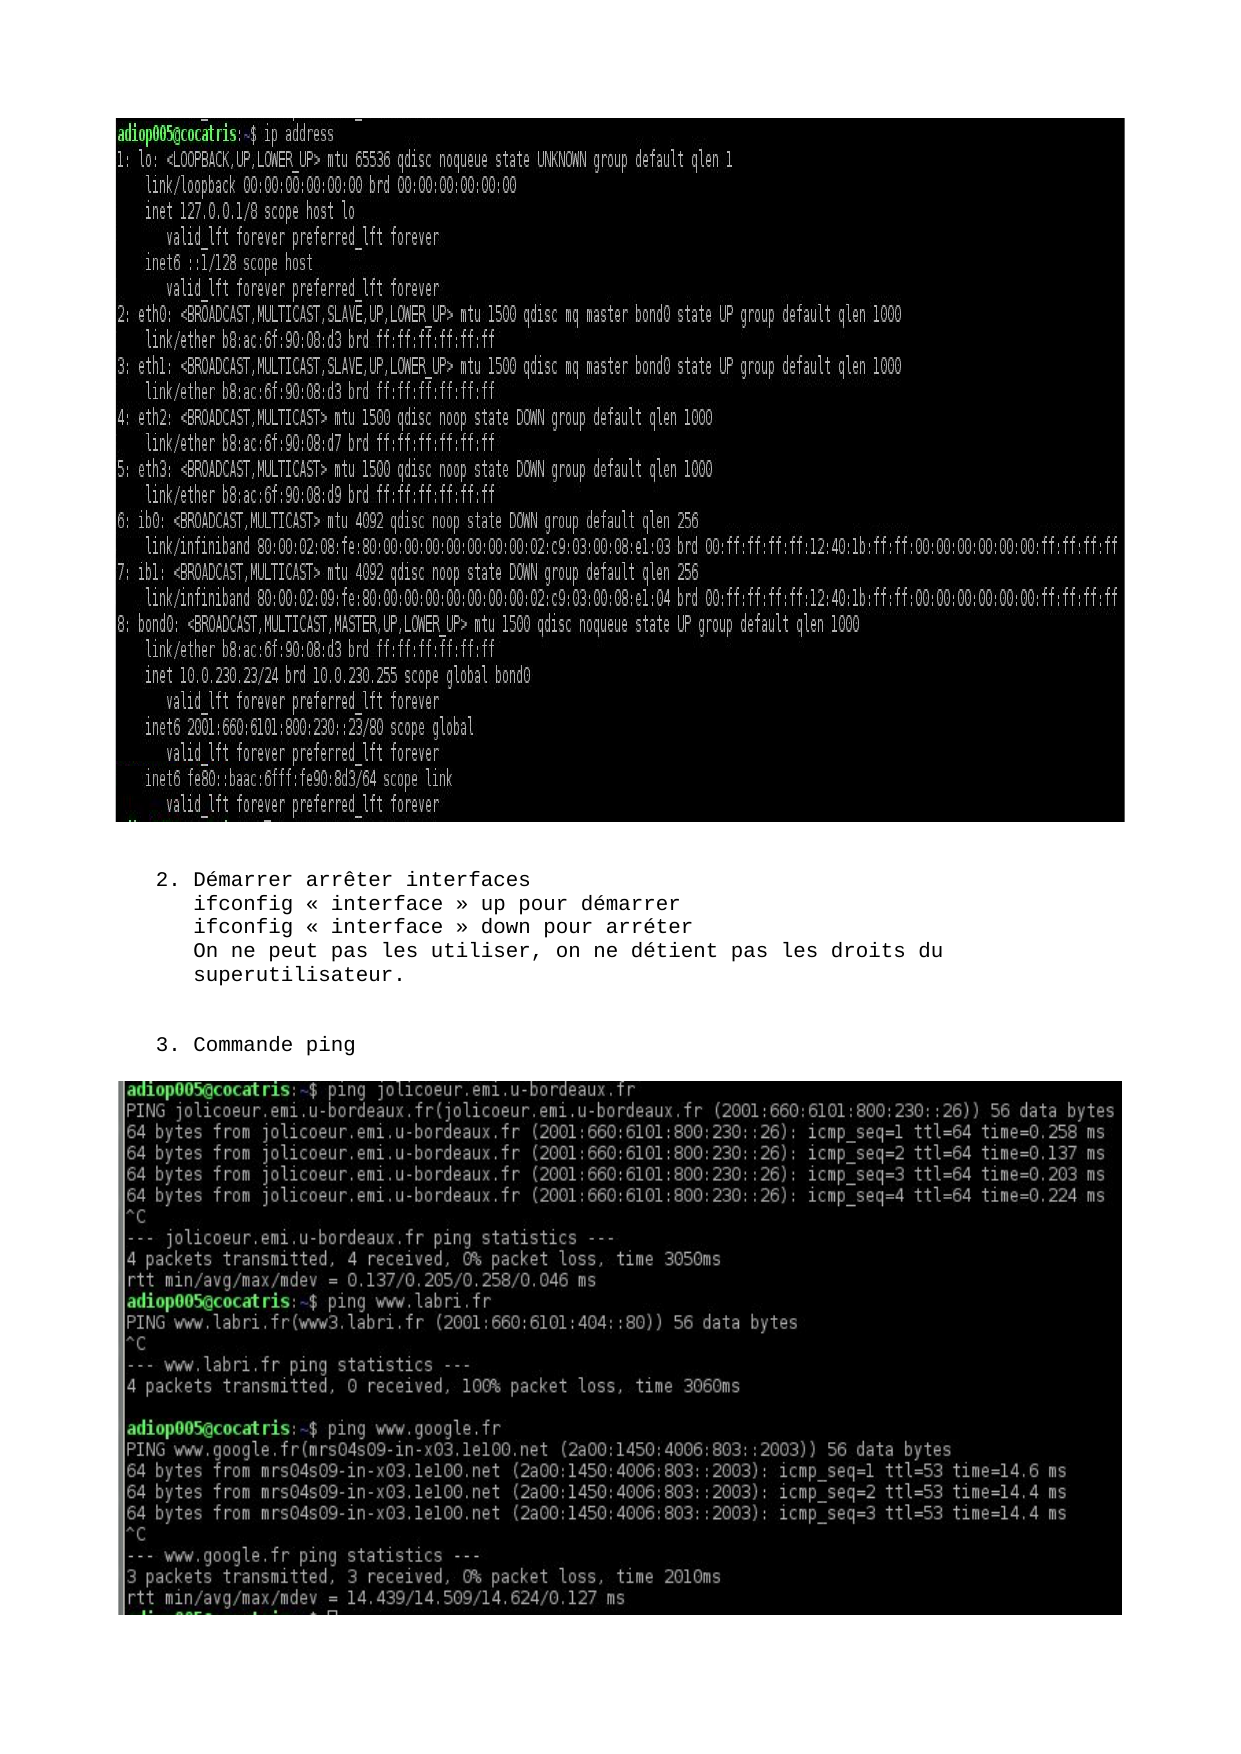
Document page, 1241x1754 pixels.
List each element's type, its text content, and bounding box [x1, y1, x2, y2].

list On ne peut pas les utiliser, on ne détient pas les droits du superutilisateur. [156, 940, 1122, 1011]
list ifconfig « interface » down pour arréter [156, 916, 1122, 940]
list Démarrer arrêter interfaces ifconfig « interface » up pour démarrer [156, 869, 1122, 916]
list Commande ping [156, 1034, 1122, 1081]
picture [115, 118, 1125, 822]
picture [118, 1081, 1122, 1615]
